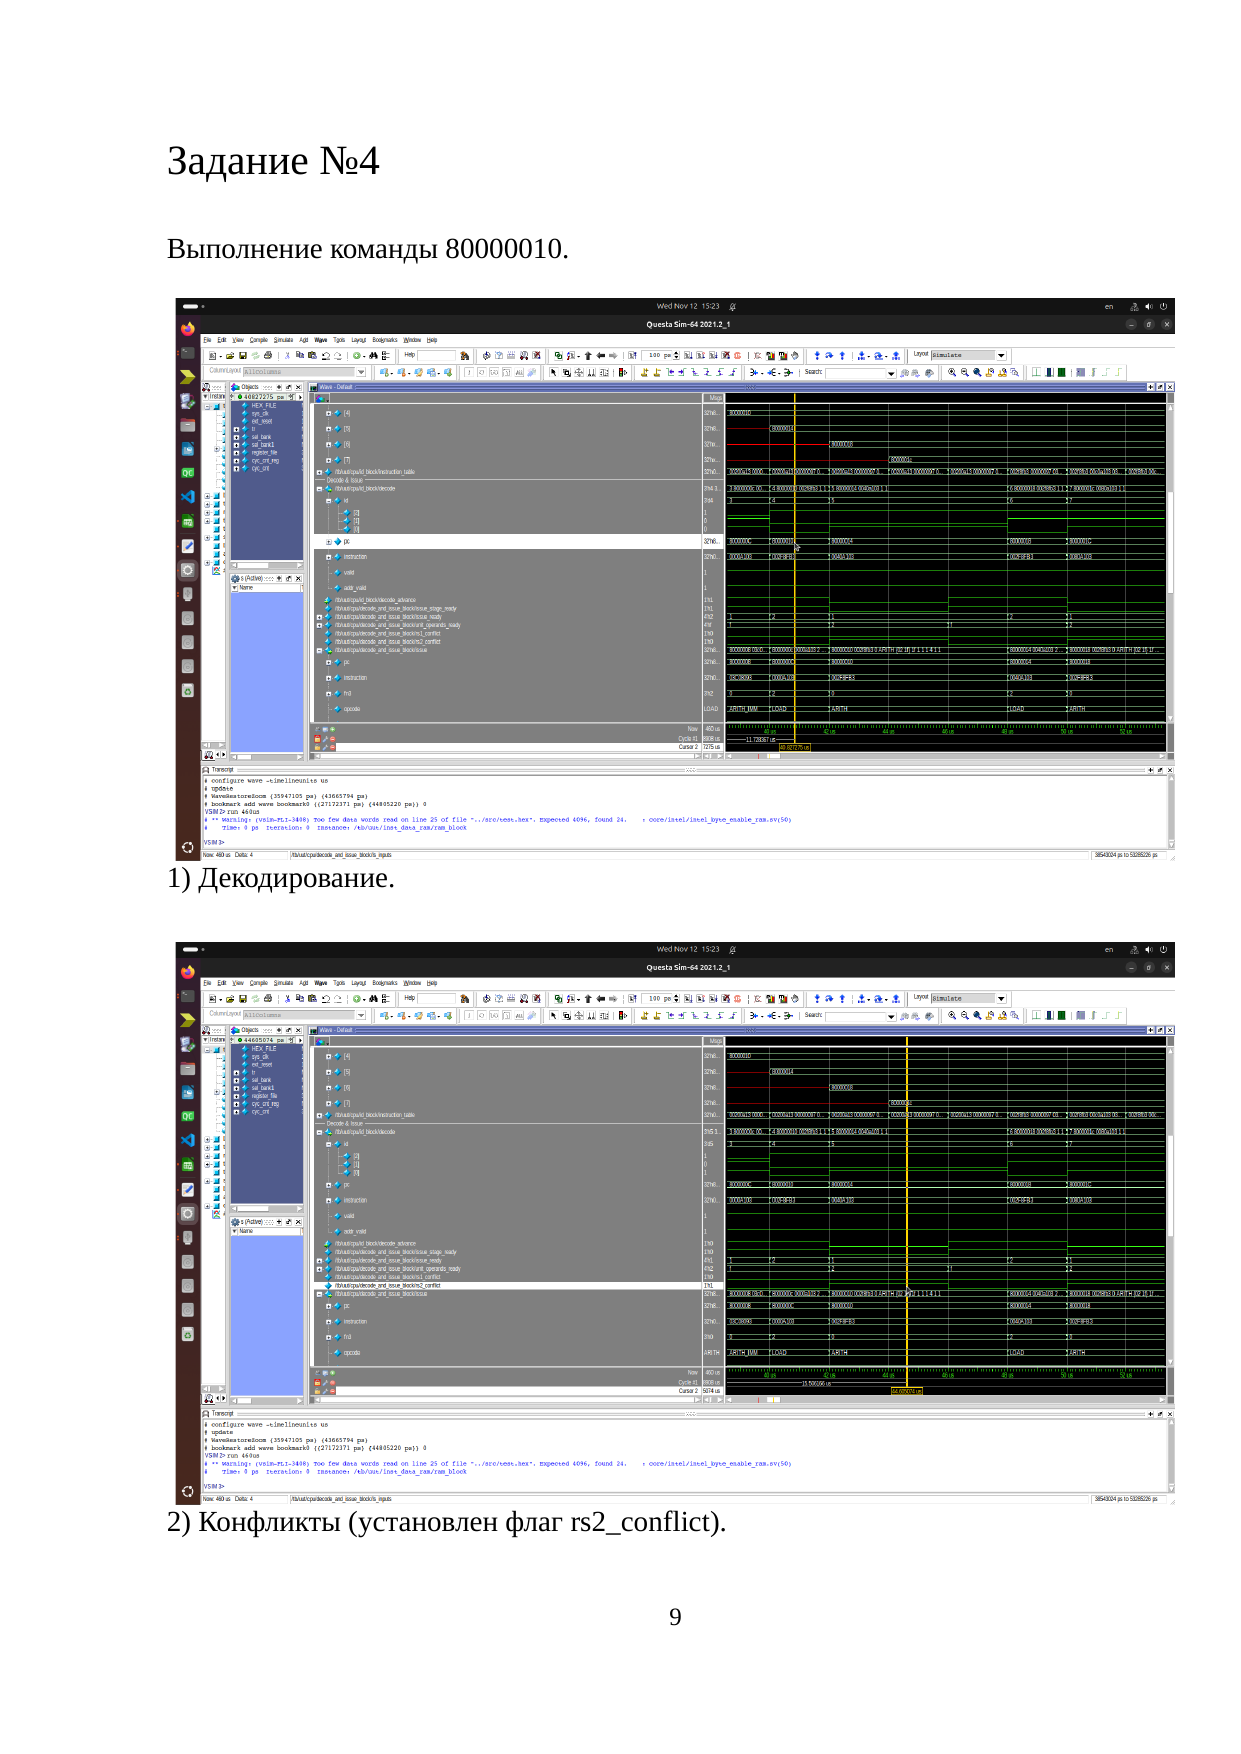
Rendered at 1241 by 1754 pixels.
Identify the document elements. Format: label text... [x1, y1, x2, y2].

subtitle 1) Декодирование. [167, 298, 1166, 894]
picture [175, 298, 1175, 861]
subtitle 2) Конфликты (установлен флаг rs2_conflict). [167, 942, 1166, 1538]
subtitle Задание №4 [167, 135, 1166, 183]
picture [175, 942, 1175, 1505]
subtitle Выполнение команды 80000010. [167, 231, 1166, 265]
